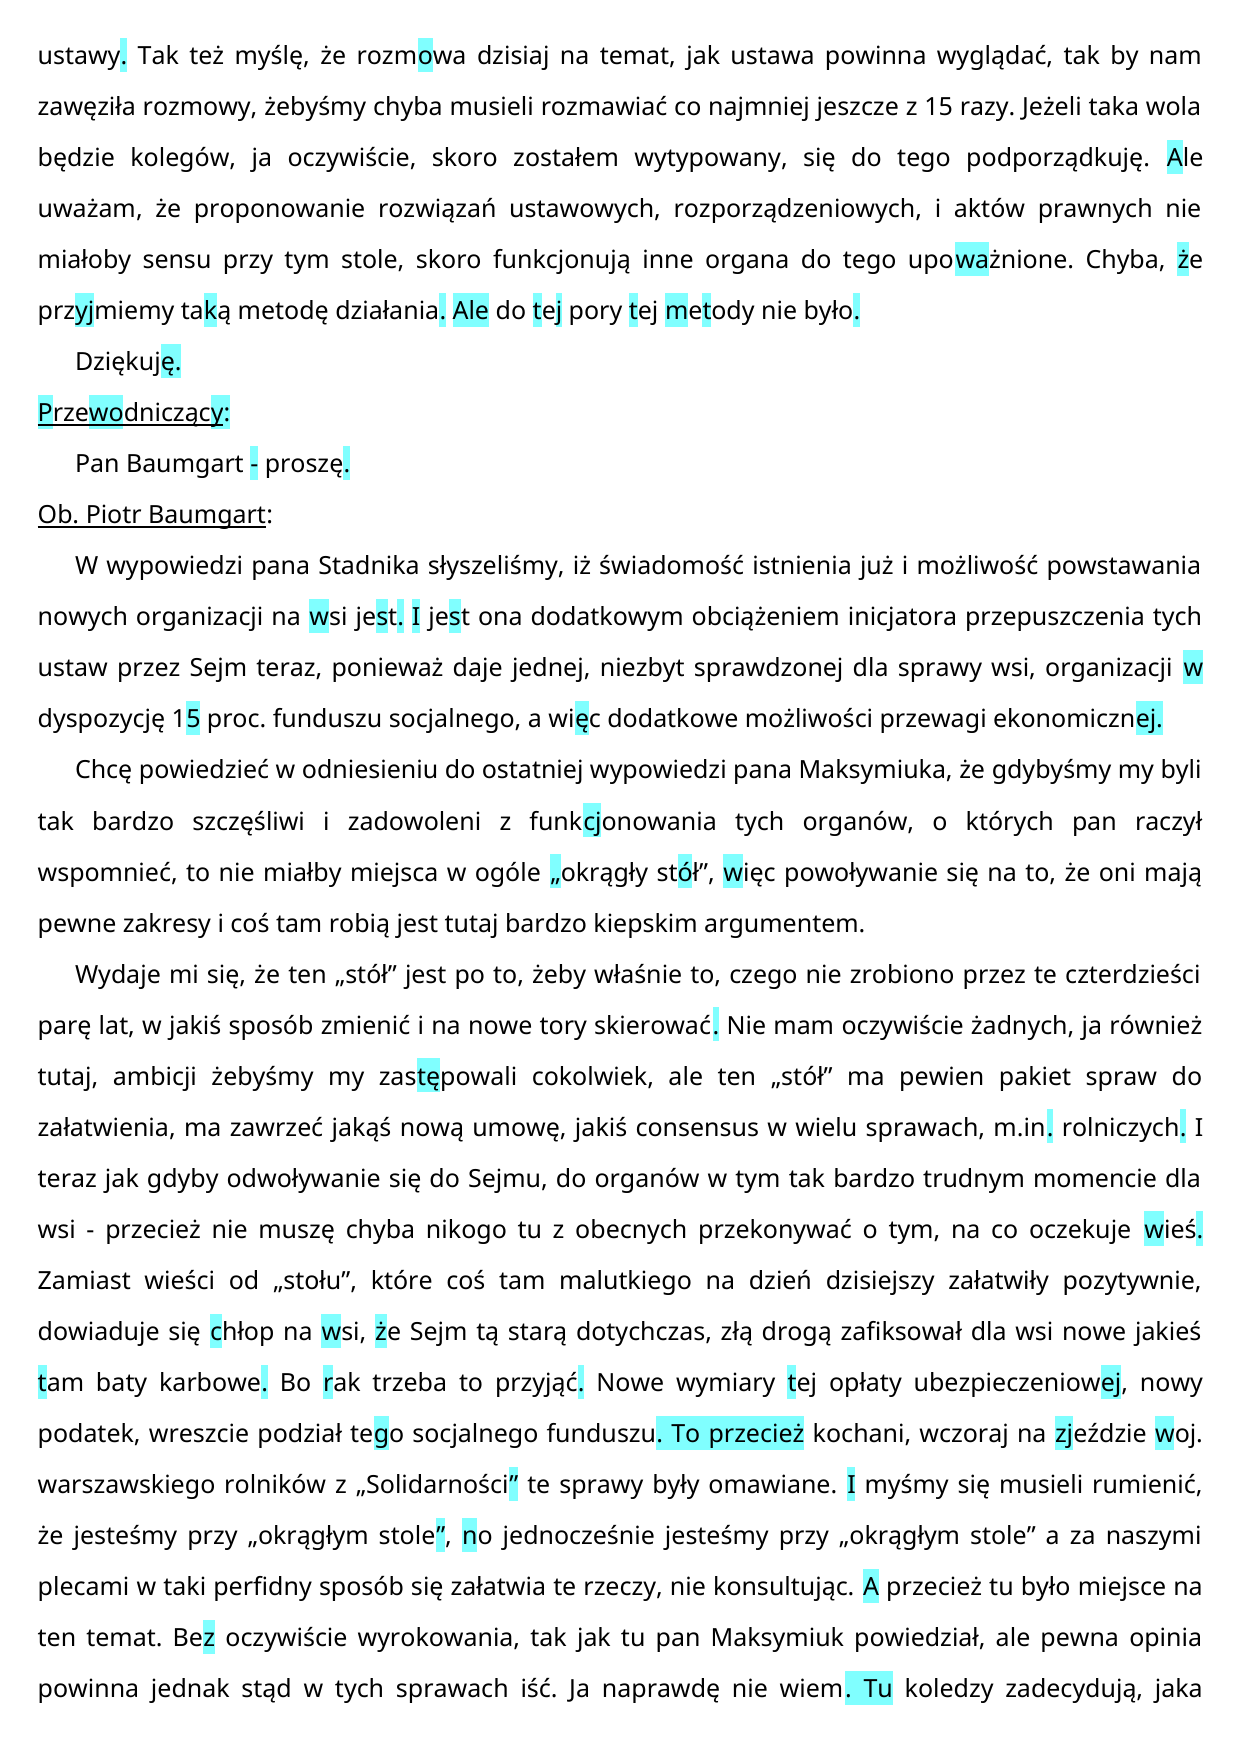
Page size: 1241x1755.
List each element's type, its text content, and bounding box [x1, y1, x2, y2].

text Dziękuję. [37, 344, 1203, 378]
text ustawy. Tak też myślę, że rozmowa dzisiaj na temat, jak ustawa powinna wyglądać, tak by nam zawęziła rozmowy, żebyśmy chyba musieli rozmawiać co najmniej jeszcze z 15 razy. Jeżeli taka wola będzie kolegów, ja oczywiście, skoro zostałem wytypowany, się do tego podporządkuję. Ale uważam, że proponowanie rozwiązań ustawowych, rozporządzeniowych, i aktów prawnych nie miałoby sensu przy tym stole, skoro funkcjonują inne organa do tego upoważnione. Chyba, że przyjmiemy taką metodę działania. Ale do tej pory tej metody nie było. [37, 37, 1203, 327]
text Ob. Piotr Baumgart: [37, 497, 1203, 531]
text Przewodniczący: [37, 395, 1203, 429]
text Chcę powiedzieć w odniesieniu do ostatniej wypowiedzi pana Maksymiuka, że gdybyśmy my byli tak bardzo szczęśliwi i zadowoleni z funkcjonowania tych organów, o których pan raczył wspomnieć, to nie miałby miejsca w ogóle „okrągły stół”, więc powoływanie się na to, że oni mają pewne zakresy i coś tam robią jest tutaj bardzo kiepskim argumentem. [37, 752, 1203, 939]
text Wydaje mi się, że ten „stół” jest po to, żeby właśnie to, czego nie zrobiono przez te czterdzieści parę lat, w jakiś sposób zmienić i na nowe tory skierować. Nie mam oczywiście żadnych, ja również tutaj, ambicji żebyśmy my zastępowali cokolwiek, ale ten „stół” ma pewien pakiet spraw do załatwienia, ma zawrzeć jakąś nową umowę, jakiś consensus w wielu sprawach, m.in. rolniczych. I teraz jak gdyby odwoływanie się do Sejmu, do organów w tym tak bardzo trudnym momencie dla wsi - przecież nie muszę chyba nikogo tu z obecnych przekonywać o tym, na co oczekuje wieś. Zamiast wieści od „stołu”, które coś tam malutkiego na dzień dzisiejszy załatwiły pozytywnie, dowiaduje się chłop na wsi, że Sejm tą starą dotychczas, złą drogą zafiksował dla wsi nowe jakieś tam baty karbowe. Bo rak trzeba to przyjąć. Nowe wymiary tej opłaty ubezpieczeniowej, nowy podatek, wreszcie podział tego socjalnego funduszu. To przecież kochani, wczoraj na zjeździe woj. warszawskiego rolników z „Solidarności” te sprawy były omawiane. I myśmy się musieli rumienić, że jesteśmy przy „okrągłym stole”, no jednocześnie jesteśmy przy „okrągłym stole” a za naszymi plecami w taki perfidny sposób się załatwia te rzeczy, nie konsultując. A przecież tu było miejsce na ten temat. Bez oczywiście wyrokowania, tak jak tu pan Maksymiuk powiedział, ale pewna opinia powinna jednak stąd w tych sprawach iść. Ja naprawdę nie wiem. Tu koledzy zadecydują, jaka [37, 956, 1203, 1705]
text W wypowiedzi pana Stadnika słyszeliśmy, iż świadomość istnienia już i możliwość powstawania nowych organizacji na wsi jest. I jest ona dodatkowym obciążeniem inicjatora przepuszczenia tych ustaw przez Sejm teraz, ponieważ daje jednej, niezbyt sprawdzonej dla sprawy wsi, organizacji w dyspozycję 15 proc. funduszu socjalnego, a więc dodatkowe możliwości przewagi ekonomicznej. [37, 548, 1203, 735]
text Pan Baumgart - proszę. [37, 446, 1203, 480]
